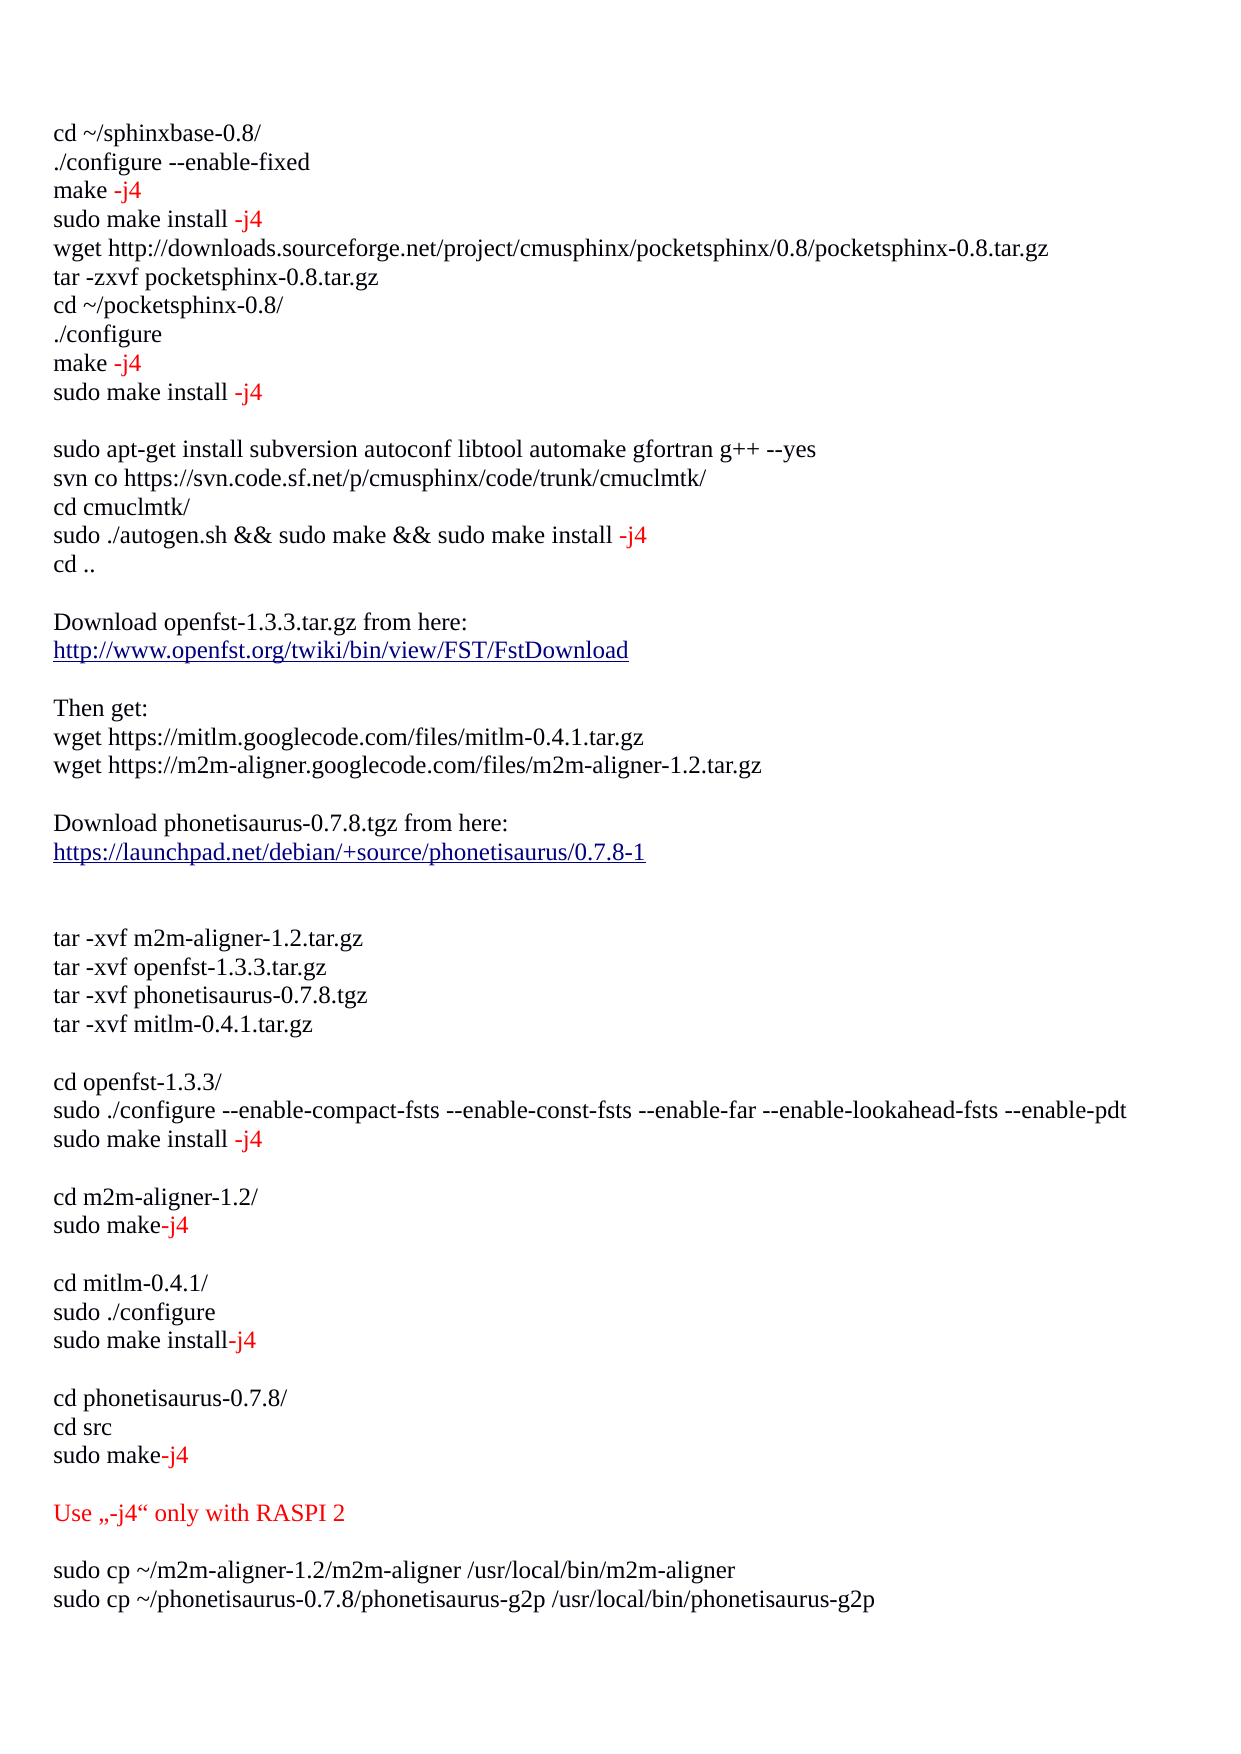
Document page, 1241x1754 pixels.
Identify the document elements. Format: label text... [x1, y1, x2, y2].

text sudo make install-j4 [53, 1326, 1175, 1354]
text tar -xvf m2m-aligner-1.2.tar.gz [53, 923, 1175, 952]
text cd phonetisaurus-0.7.8/ [53, 1383, 1175, 1412]
text cd mitlm-0.4.1/ [53, 1268, 1175, 1297]
text cd openfst-1.3.3/ [53, 1067, 1175, 1096]
text sudo make-j4 [53, 1441, 1175, 1469]
text wget https://mitlm.googlecode.com/files/mitlm-0.4.1.tar.gz [53, 722, 1175, 751]
text sudo cp ~/m2m-aligner-1.2/m2m-aligner /usr/local/bin/m2m-aligner [53, 1556, 1175, 1584]
text http://www.openfst.org/twiki/bin/view/FST/FstDownload [53, 636, 1175, 664]
text ./configure [53, 319, 1175, 348]
text svn co https://svn.code.sf.net/p/cmusphinx/code/trunk/cmuclmtk/ [53, 463, 1175, 492]
text cd src [53, 1412, 1175, 1441]
text make -j4 [53, 348, 1175, 377]
text tar -xvf phonetisaurus-0.7.8.tgz [53, 981, 1175, 1009]
text sudo ./configure [53, 1297, 1175, 1326]
text cd cmuclmtk/ [53, 492, 1175, 521]
text make -j4 [53, 176, 1175, 204]
text cd ~/sphinxbase-0.8/ [53, 118, 1175, 147]
text wget https://m2m-aligner.googlecode.com/files/m2m-aligner-1.2.tar.gz [53, 751, 1175, 779]
text sudo apt-get install subversion autoconf libtool automake gfortran g++ --yes [53, 434, 1175, 463]
text tar -xvf openfst-1.3.3.tar.gz [53, 952, 1175, 981]
text Download openfst-1.3.3.tar.gz from here: [53, 607, 1175, 636]
text sudo cp ~/phonetisaurus-0.7.8/phonetisaurus-g2p /usr/local/bin/phonetisaurus-g2p [53, 1584, 1175, 1613]
text tar -xvf mitlm-0.4.1.tar.gz [53, 1009, 1175, 1038]
text cd m2m-aligner-1.2/ [53, 1182, 1175, 1211]
text sudo make install -j4 [53, 204, 1175, 233]
text sudo ./configure --enable-compact-fsts --enable-const-fsts --enable-far --enable-lookahead-fsts --enable-pdt [53, 1096, 1175, 1124]
text sudo make install -j4 [53, 1124, 1175, 1153]
text tar -zxvf pocketsphinx-0.8.tar.gz [53, 262, 1175, 291]
text cd ~/pocketsphinx-0.8/ [53, 291, 1175, 319]
text Download phonetisaurus-0.7.8.tgz from here: [53, 808, 1175, 837]
text cd .. [53, 549, 1175, 578]
text sudo make install -j4 [53, 377, 1175, 406]
text sudo make-j4 [53, 1211, 1175, 1239]
text wget http://downloads.sourceforge.net/project/cmusphinx/pocketsphinx/0.8/pocketsphinx-0.8.tar.gz [53, 233, 1175, 262]
text https://launchpad.net/debian/+source/phonetisaurus/0.7.8-1 [53, 837, 1175, 866]
text ./configure --enable-fixed [53, 147, 1175, 176]
text sudo ./autogen.sh && sudo make && sudo make install -j4 [53, 521, 1175, 549]
text Use „-j4“ only with RASPI 2 [53, 1498, 1175, 1527]
text Then get: [53, 693, 1175, 722]
